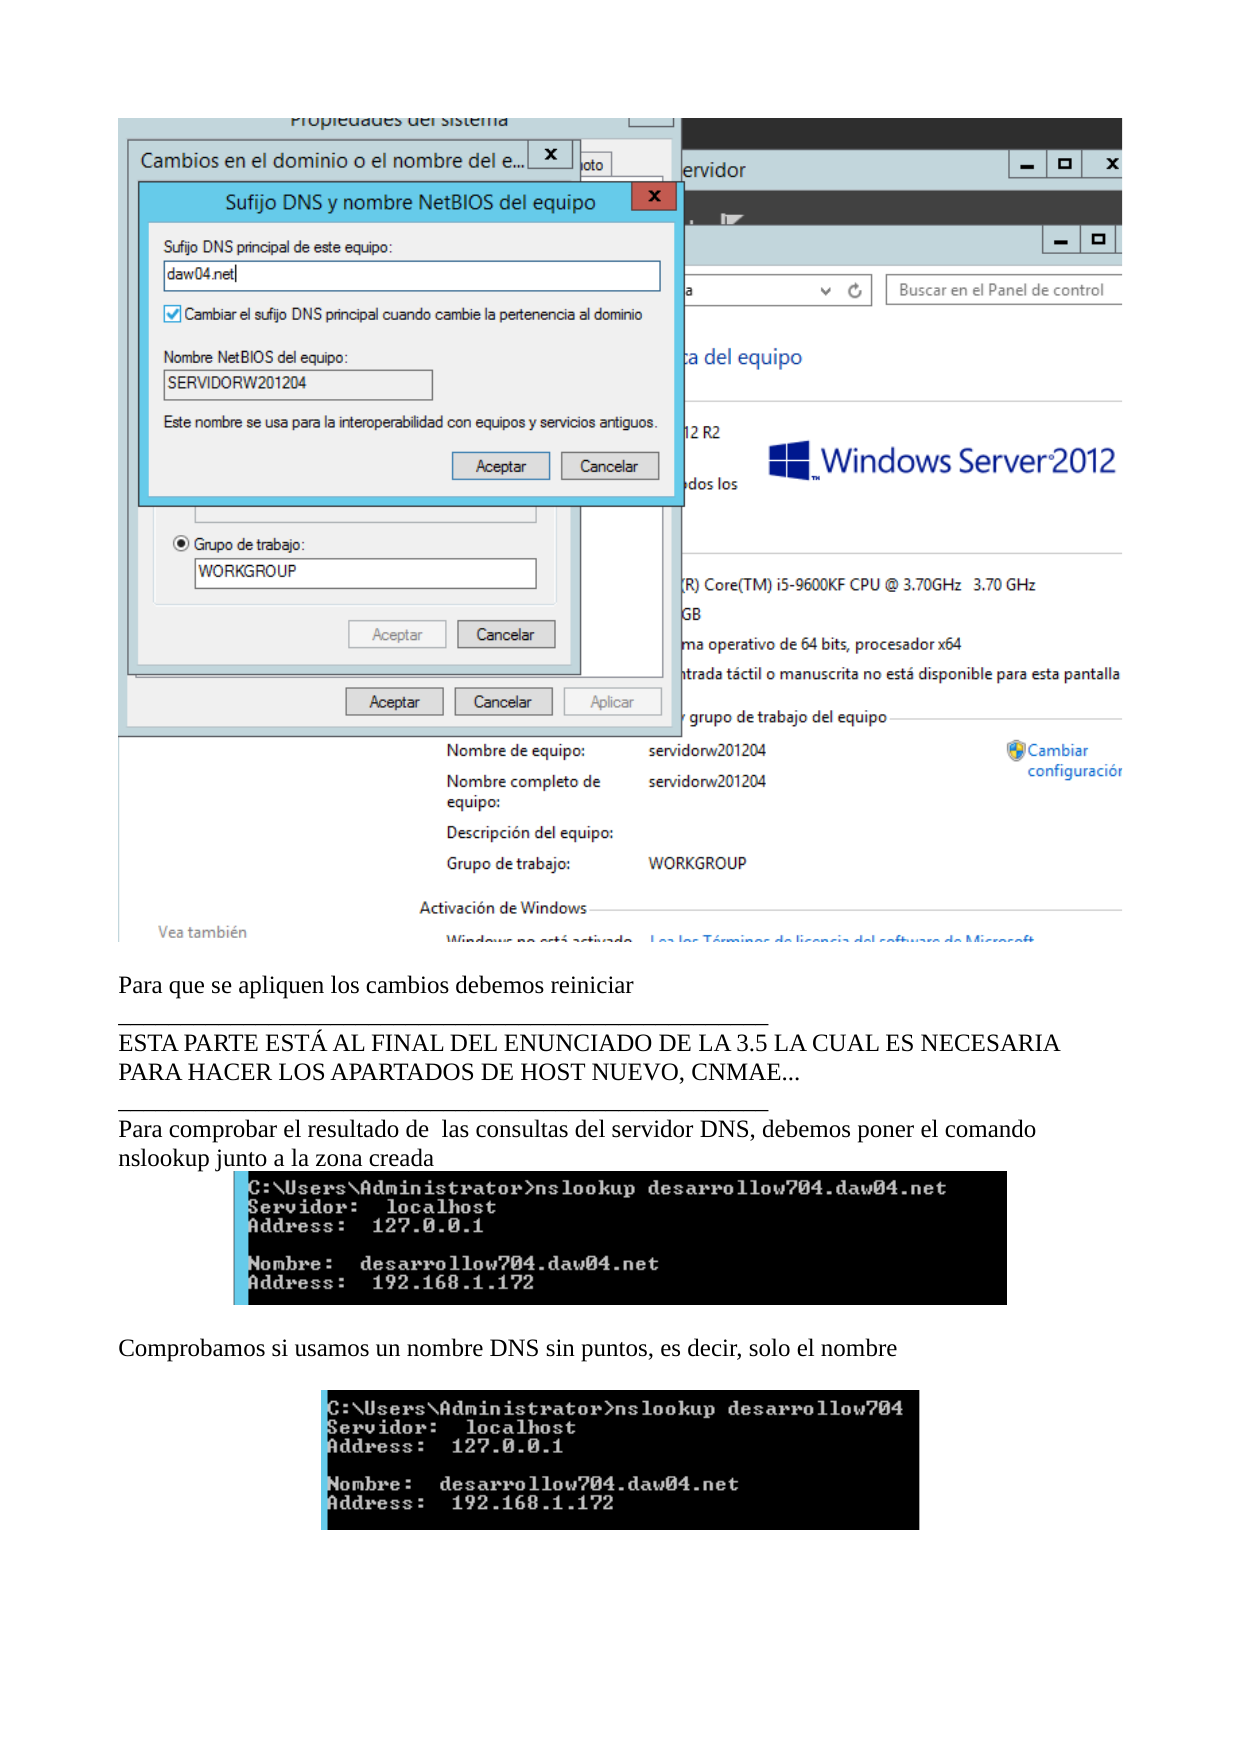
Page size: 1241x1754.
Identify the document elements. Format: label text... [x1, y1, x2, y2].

text Para comprobar el resultado de las consultas del servidor DNS, debemos poner el comando nslookup junto a la zona creada [118, 1114, 1122, 1172]
picture [118, 118, 1123, 942]
text ____________________________________________________ [118, 999, 1122, 1028]
text ____________________________________________________ [118, 1085, 1122, 1114]
text Para que se apliquen los cambios debemos reiniciar [118, 970, 1122, 999]
picture [321, 1390, 920, 1530]
text ESTA PARTE ESTÁ AL FINAL DEL ENUNCIADO DE LA 3.5 LA CUAL ES NECESARIA PARA HACER LOS APARTADOS DE HOST NUEVO, CNMAE... [118, 1028, 1122, 1085]
text Comprobamos si usamos un nombre DNS sin puntos, es decir, solo el nombre [118, 1333, 1122, 1362]
picture [233, 1171, 1007, 1305]
